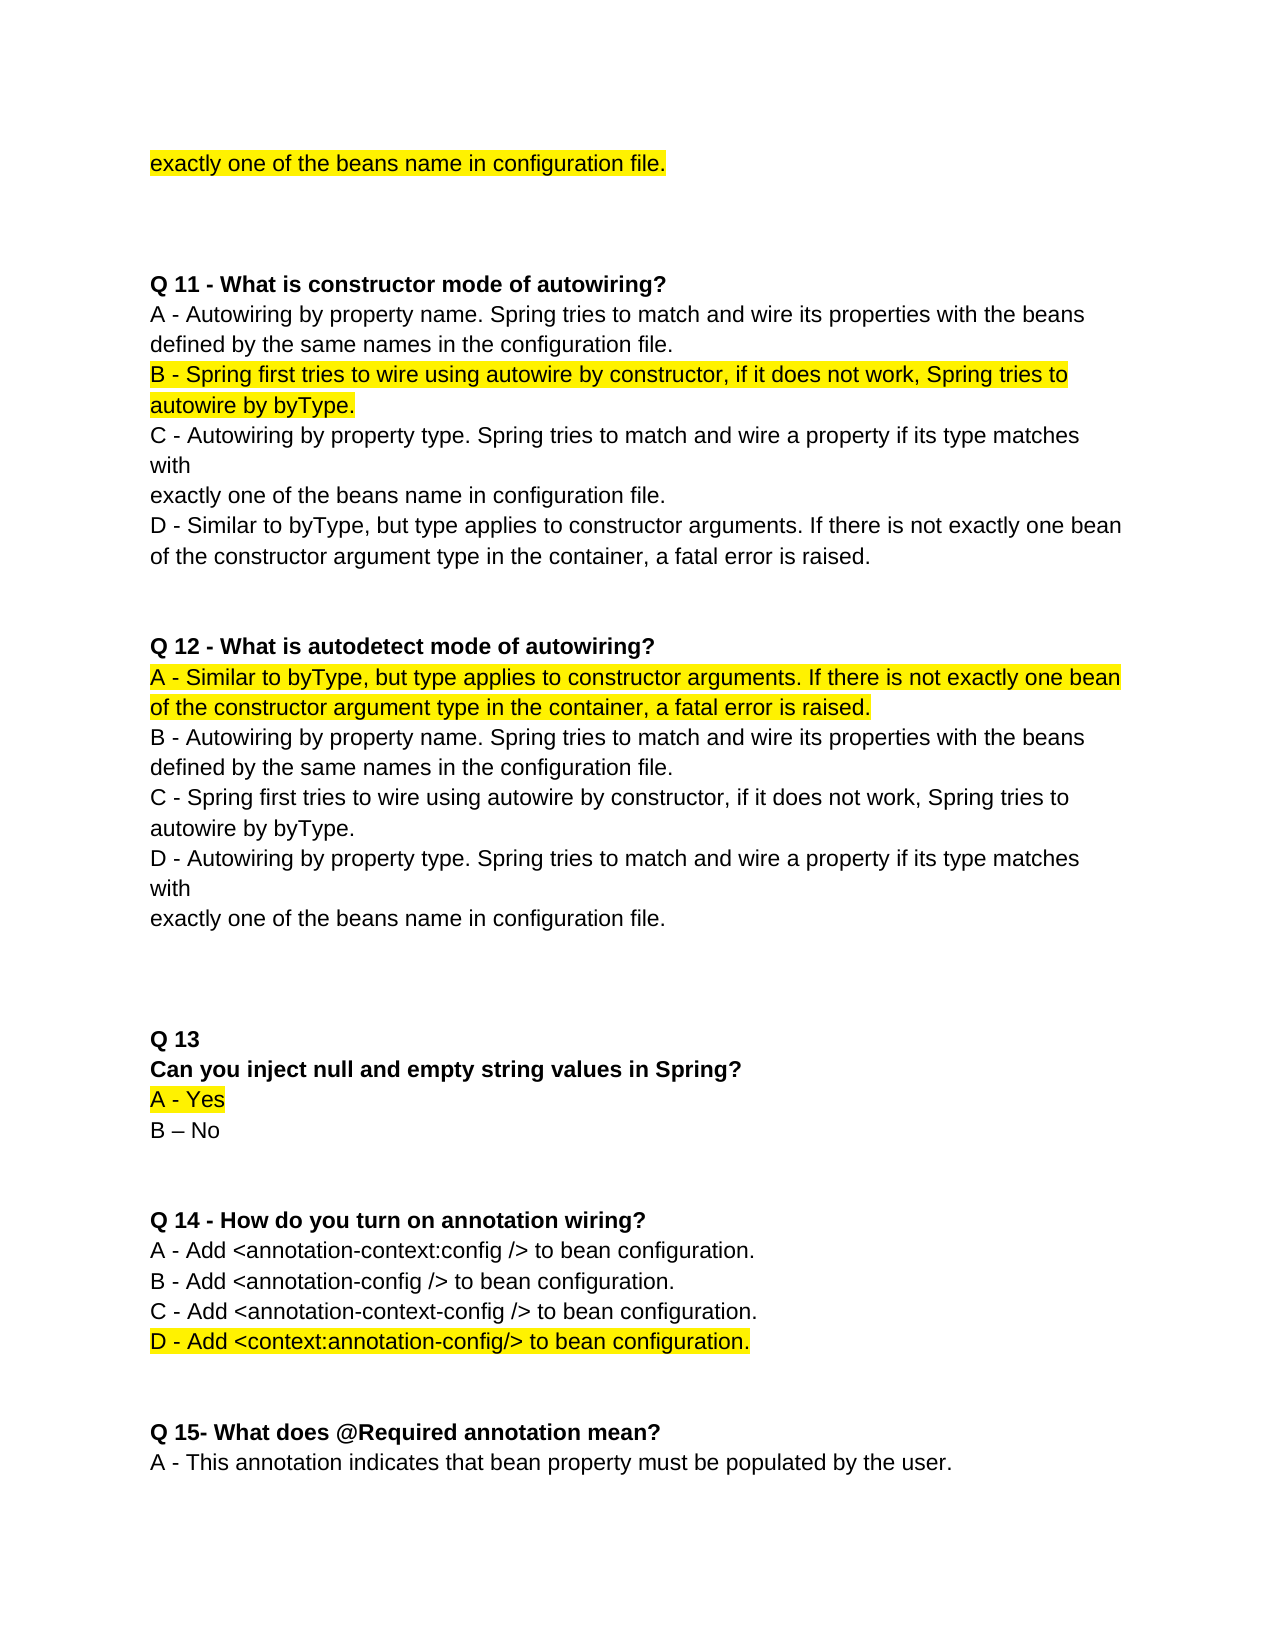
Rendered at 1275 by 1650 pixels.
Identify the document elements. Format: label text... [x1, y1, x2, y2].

text B – No [150, 1117, 1125, 1143]
text B - Autowiring by property name. Spring tries to match and wire its properties with the beans [150, 724, 1125, 750]
text C - Spring first tries to wire using autowire by constructor, if it does not work, Spring tries to [150, 784, 1125, 811]
text D - Add <context:annotation-config/> to bean configuration. [150, 1328, 1125, 1354]
text Q 12 - What is autodetect mode of autowiring? [150, 633, 1125, 660]
text Q 14 - How do you turn on annotation wiring? [150, 1207, 1125, 1234]
text D - Similar to byType, but type applies to constructor arguments. If there is not exactly one bean [150, 512, 1125, 539]
text C - Autowiring by property type. Spring tries to match and wire a property if its type matches with [150, 422, 1125, 478]
text Q 11 - What is constructor mode of autowiring? [150, 271, 1125, 297]
text A - Autowiring by property name. Spring tries to match and wire its properties with the beans [150, 301, 1125, 327]
text of the constructor argument type in the container, a fatal error is raised. [150, 694, 1125, 720]
text D - Autowiring by property type. Spring tries to match and wire a property if its type matches with [150, 845, 1125, 901]
text exactly one of the beans name in configuration file. [150, 482, 1125, 509]
text autowire by byType. [150, 392, 1125, 418]
text A - Yes [150, 1086, 1125, 1113]
text defined by the same names in the configuration file. [150, 331, 1125, 358]
text Can you inject null and empty string values in Spring? [150, 1056, 1125, 1083]
text exactly one of the beans name in configuration file. [150, 905, 1125, 932]
text of the constructor argument type in the container, a fatal error is raised. [150, 543, 1125, 569]
text Q 15- What does @Required annotation mean? [150, 1419, 1125, 1445]
text B - Spring first tries to wire using autowire by constructor, if it does not work, Spring tries to [150, 361, 1125, 388]
text Q 13 [150, 1026, 1125, 1052]
text B - Add <annotation-config /> to bean configuration. [150, 1268, 1125, 1294]
text defined by the same names in the configuration file. [150, 754, 1125, 781]
text autowire by byType. [150, 814, 1125, 841]
text A - Add <annotation-context:config /> to bean configuration. [150, 1237, 1125, 1264]
text C - Add <annotation-context-config /> to bean configuration. [150, 1298, 1125, 1324]
text A - Similar to byType, but type applies to constructor arguments. If there is not exactly one bean [150, 663, 1125, 690]
text A - This annotation indicates that bean property must be populated by the user. [150, 1449, 1125, 1475]
text exactly one of the beans name in configuration file. [150, 150, 1125, 176]
